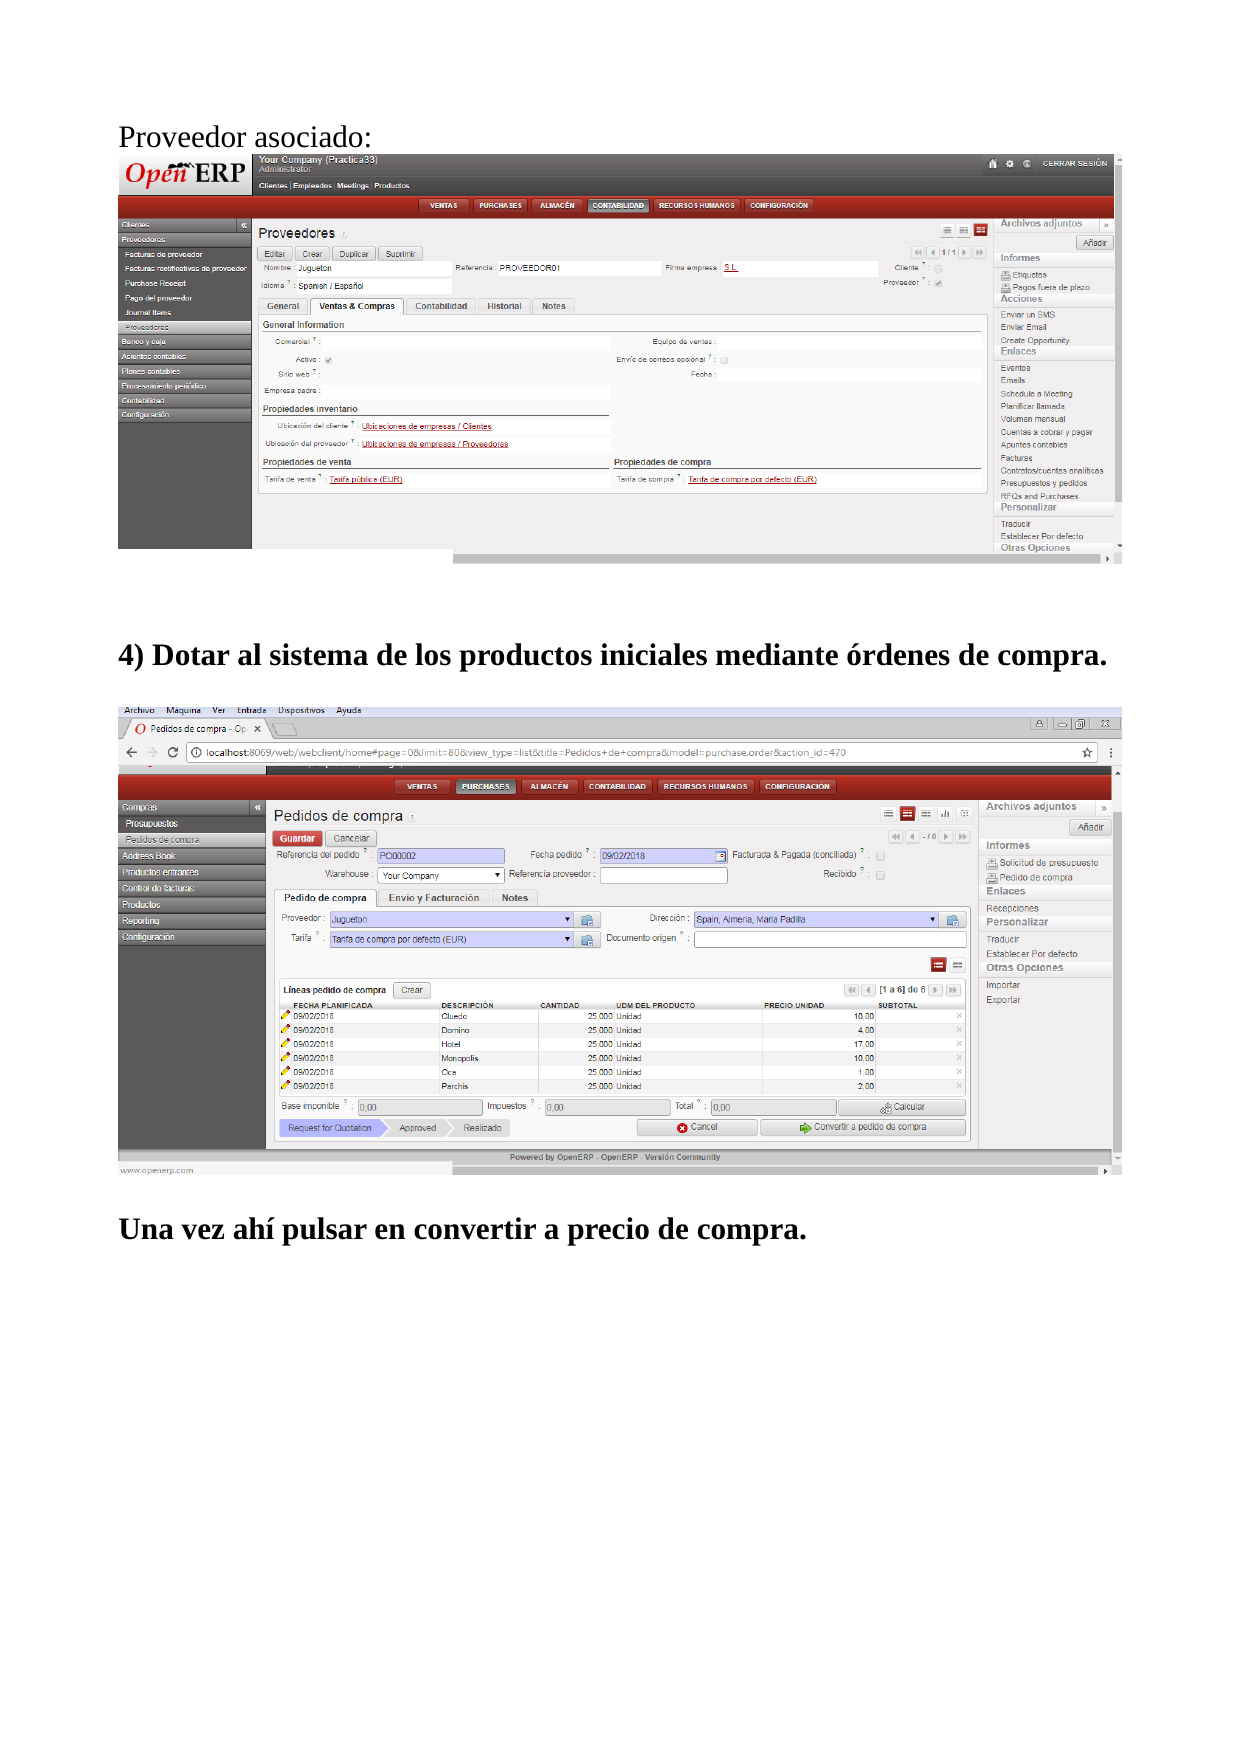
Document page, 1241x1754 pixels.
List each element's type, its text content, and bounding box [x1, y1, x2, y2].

text Proveedor asociado: [118, 118, 1122, 154]
text 4) Dotar al sistema de los productos iniciales mediante órdenes de compra. [118, 636, 1122, 672]
picture [118, 707, 1123, 1175]
picture [118, 154, 1123, 564]
text Una vez ahí pulsar en convertir a precio de compra. [118, 1211, 1122, 1246]
